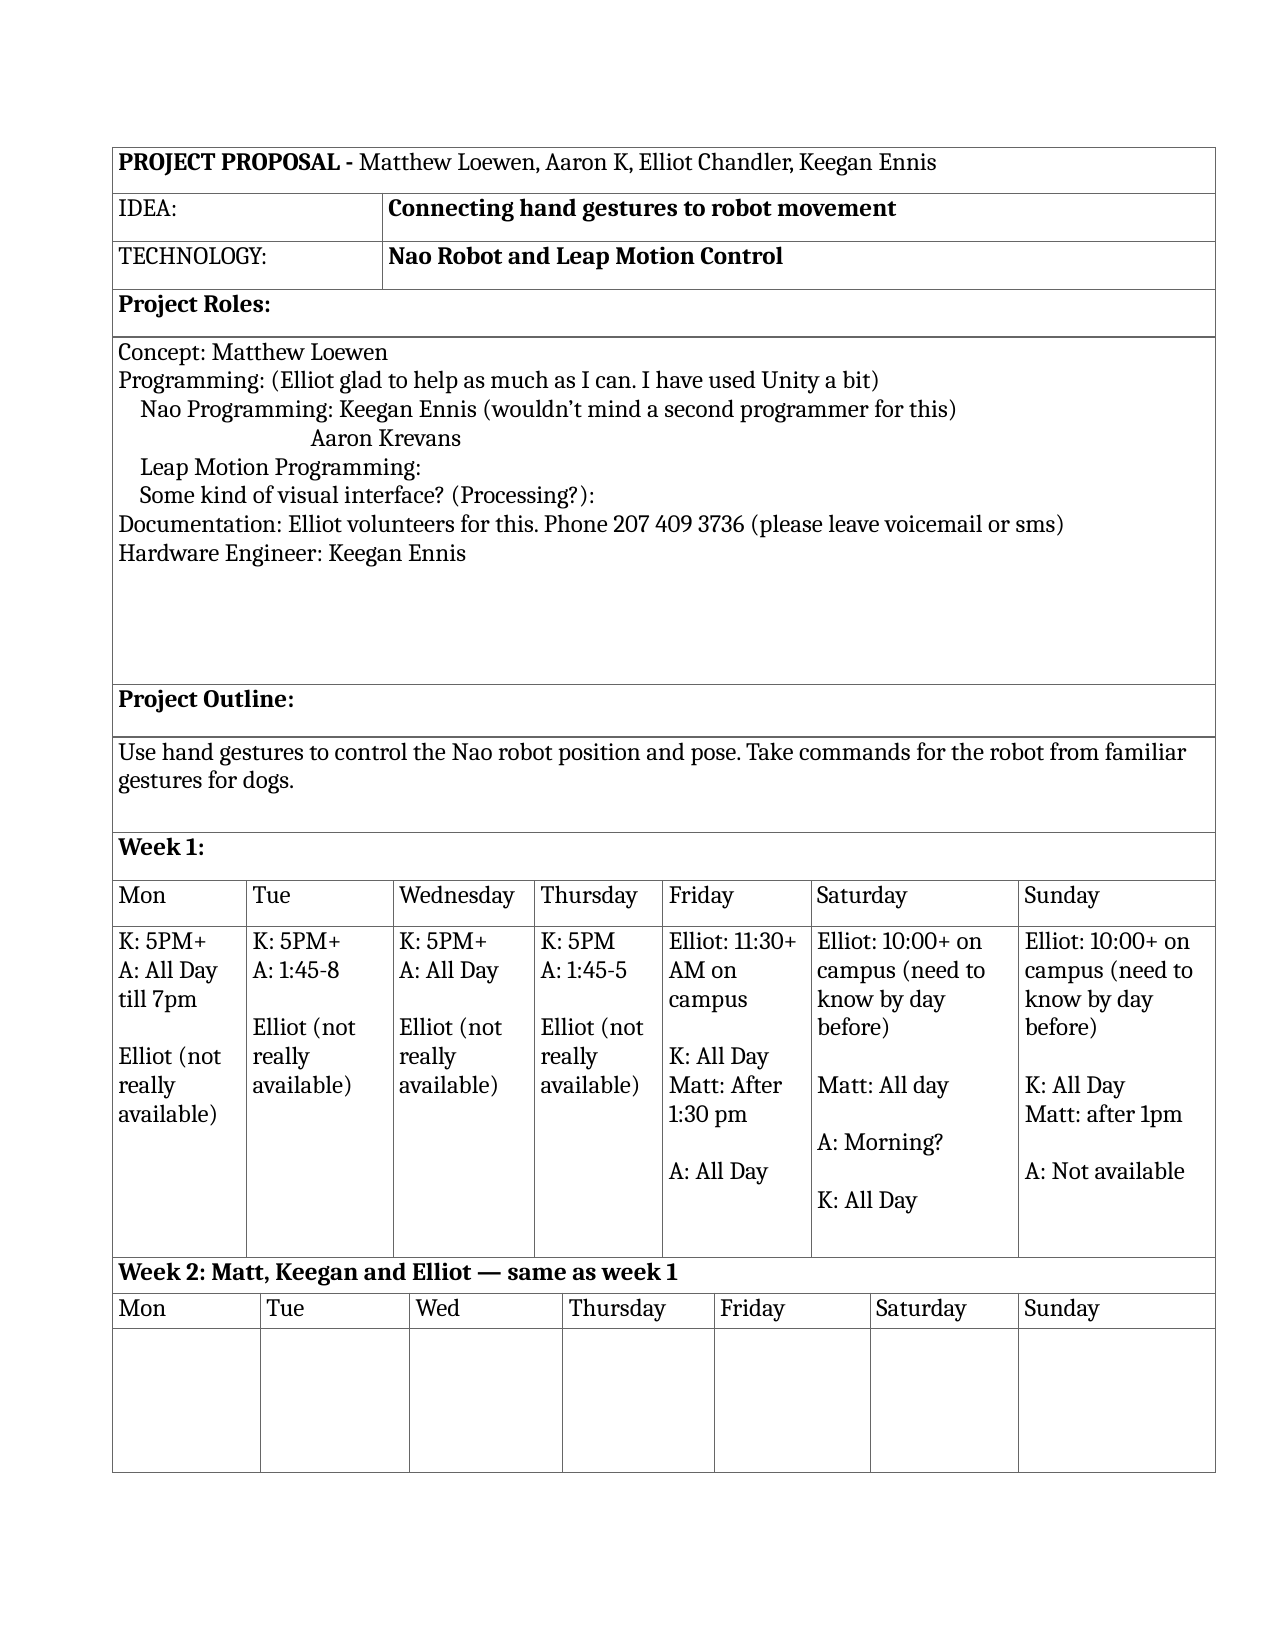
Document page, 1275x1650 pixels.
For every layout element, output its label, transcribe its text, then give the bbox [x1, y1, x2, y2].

table_cell Mon [113, 881, 246, 926]
table_cell Elliot: 10:00+ on campus (need to know by day before) K: All Day Matt: after 1pm A: Not available [1019, 927, 1215, 1257]
table_cell IDEA: [113, 194, 382, 241]
table_cell K: 5PM+ A: All Day Elliot (not really available) [394, 927, 534, 1257]
table_cell Saturday [871, 1294, 1018, 1328]
table_cell [563, 1329, 714, 1472]
table_cell Saturday [812, 881, 1018, 926]
table_cell Concept: Matthew Loewen Programming: (Elliot glad to help as much as I can. I have used Unity a bit) Nao Programming: Keegan Ennis (wouldn’t mind a second programmer for this) Aaron Krevans Leap Motion Programming: Some kind of visual interface? (Processing?): Documentation: Elliot volunteers for this. Phone 207 409 3736 (please leave voicemail or sms) Hardware Engineer: Keegan Ennis [113, 338, 1215, 684]
table_cell TECHNOLOGY: [113, 242, 382, 288]
table_cell Thursday [535, 881, 662, 926]
table_cell Tue [261, 1294, 409, 1328]
table_cell [871, 1329, 1018, 1472]
table_cell Use hand gestures to control the Nao robot position and pose. Take commands for the robot from familiar gestures for dogs. [113, 738, 1215, 832]
table_cell [410, 1329, 562, 1472]
table_header PROJECT PROPOSAL - Matthew Loewen, Aaron K, Elliot Chandler, Keegan Ennis [113, 148, 1215, 193]
table_cell Sunday [1019, 881, 1215, 926]
table_cell [113, 1329, 260, 1472]
table_cell [1019, 1329, 1215, 1472]
table_cell [715, 1329, 870, 1472]
table_cell Mon [113, 1294, 260, 1328]
table_cell Thursday [563, 1294, 714, 1328]
table_cell Project Outline: [113, 685, 1215, 736]
table_cell [261, 1329, 409, 1472]
table_cell Wednesday [394, 881, 534, 926]
table_cell K: 5PM A: 1:45-5 Elliot (not really available) [535, 927, 662, 1257]
table_cell Sunday [1019, 1294, 1215, 1328]
table_cell Week 2: Matt, Keegan and Elliot — same as week 1 [113, 1258, 1215, 1293]
table_cell Elliot: 10:00+ on campus (need to know by day before) Matt: All day A: Morning? K: All Day [812, 927, 1018, 1257]
table_cell Week 1: [113, 833, 1215, 880]
table_cell Connecting hand gestures to robot movement [383, 194, 1215, 241]
table_cell Friday [663, 881, 811, 926]
table_cell Wed [410, 1294, 562, 1328]
table_cell Tue [247, 881, 393, 926]
table_cell Project Roles: [113, 290, 1215, 336]
table_cell Friday [715, 1294, 870, 1328]
table_cell Nao Robot and Leap Motion Control [383, 242, 1215, 288]
table_cell K: 5PM+ A: 1:45-8 Elliot (not really available) [247, 927, 393, 1257]
table_cell Elliot: 11:30+ AM on campus K: All Day Matt: After 1:30 pm A: All Day [663, 927, 811, 1257]
table_cell K: 5PM+ A: All Day till 7pm Elliot (not really available) [113, 927, 246, 1257]
